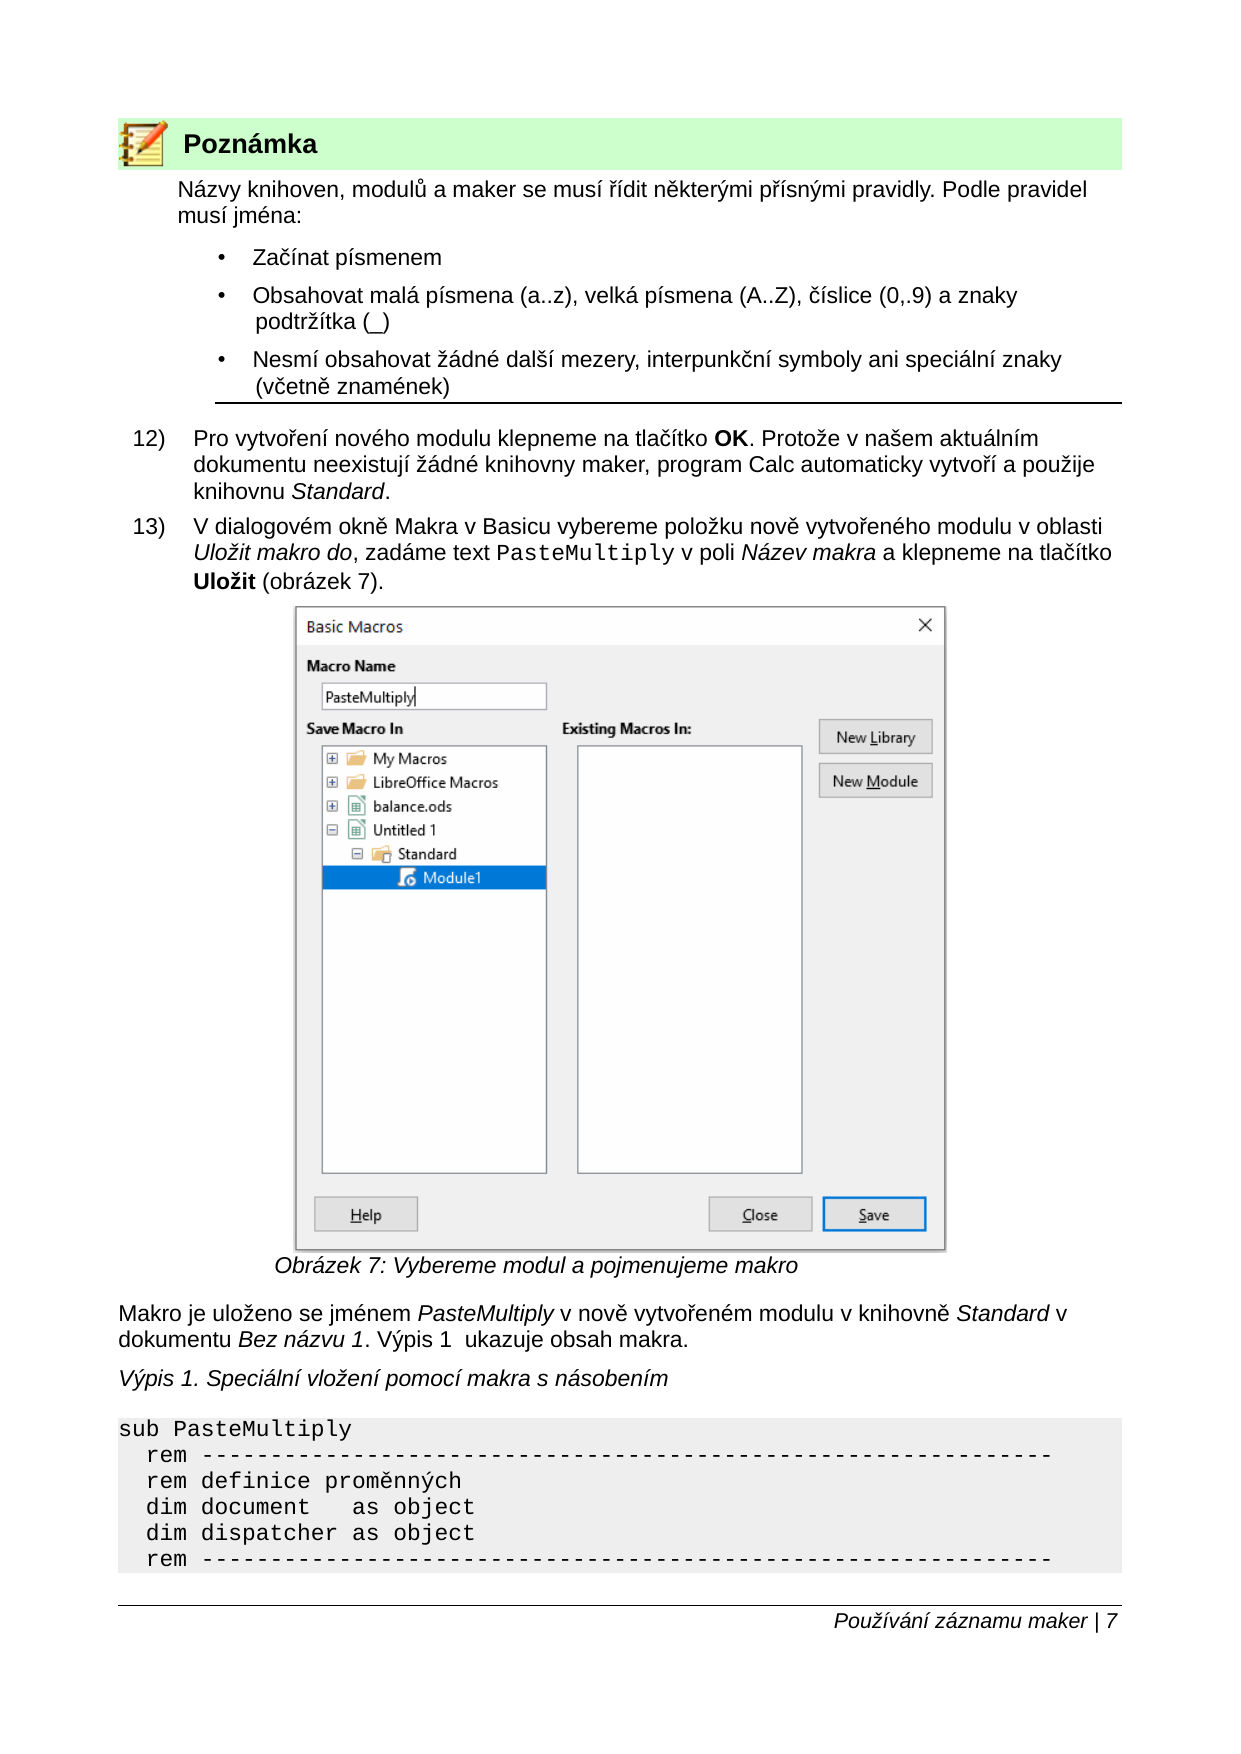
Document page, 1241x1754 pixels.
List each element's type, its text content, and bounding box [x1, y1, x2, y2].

list Nesmí obsahovat žádné další mezery, interpunkční symboly ani speciální znaky (včetně znamének) [215, 343, 1122, 402]
subtitle Poznámka [118, 118, 1122, 170]
text Výpis 1. Speciální vložení pomocí makra s násobením [118, 1365, 1122, 1391]
picture [293, 606, 948, 1253]
list Pro vytvoření nového modulu klepneme na tlačítko OK. Protože v našem aktuálním dokumentu neexistují žádné knihovny maker, program Calc automaticky vytvoří a použije knihovnu Standard. [165, 425, 1122, 504]
list Obsahovat malá písmena (a..z), velká písmena (A..Z), číslice (0,.9) a znaky podtržítka (_) [215, 279, 1122, 334]
list Začínat písmenem [215, 241, 1122, 270]
text Obrázek 7: Vybereme modul a pojmenujeme makro [274, 606, 966, 1279]
text Makro je uloženo se jménem PasteMultiply v nově vytvořeném modulu v knihovně Standard v dokumentu Bez názvu 1. Výpis 1 ukazuje obsah makra. [118, 1300, 1122, 1353]
list V dialogovém okně Makra v Basicu vybereme položku nově vytvořeného modulu v oblasti Uložit makro do, zadáme text PasteMultiply v poli Název makra a klepneme na tlačítko Uložit (obrázek 7). [165, 513, 1122, 594]
text Názvy knihoven, modulů a maker se musí řídit některými přísnými pravidly. Podle pravidel musí jména: [177, 176, 1122, 229]
picture [119, 119, 170, 170]
text sub PasteMultiply rem -------------------------------------------------------------- rem definice proměnných dim document as object dim dispatcher as object rem [118, 1418, 1122, 1573]
